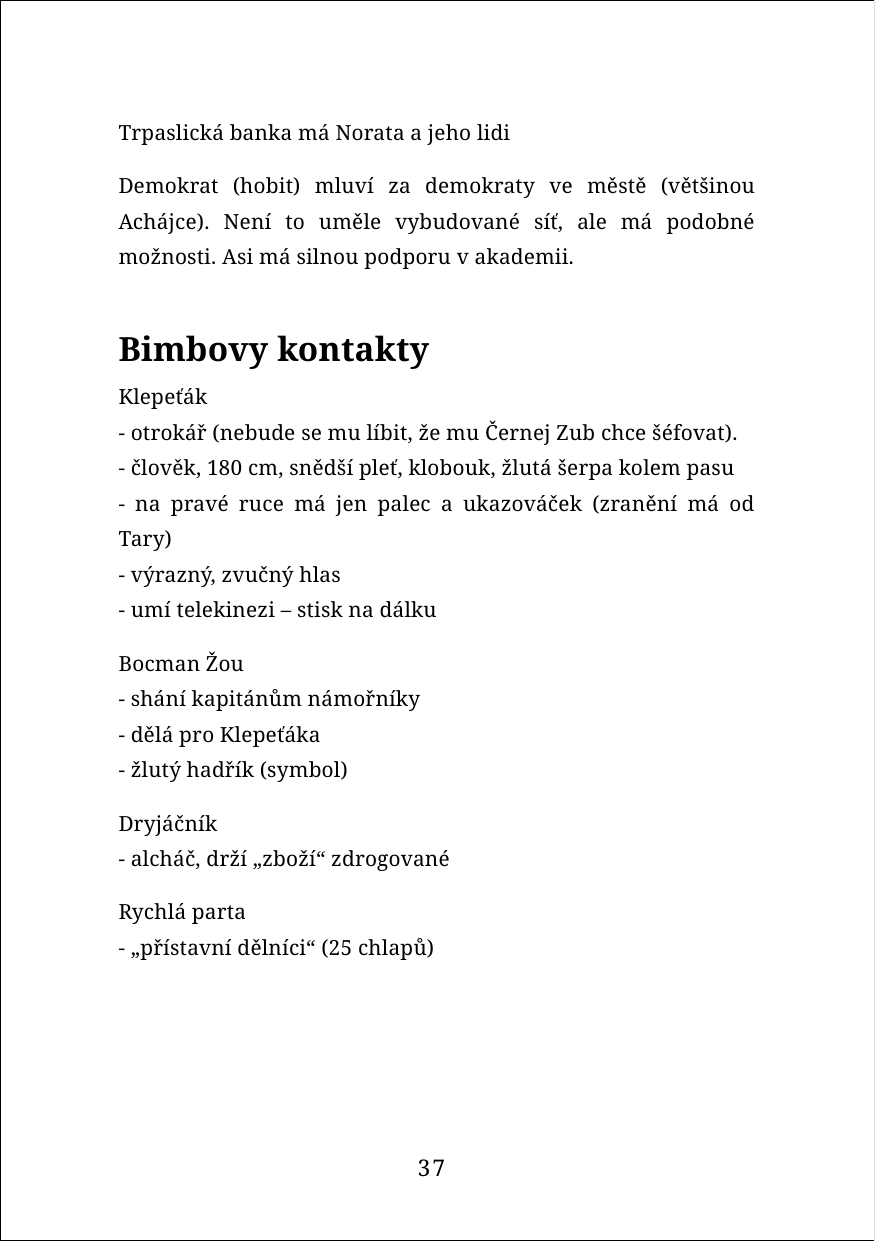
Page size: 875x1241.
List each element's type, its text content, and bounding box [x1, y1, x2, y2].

text Demokrat (hobit) mluví za demokraty ve městě (většinou Achájce). Není to uměle vybudované síť, ale má podobné možnosti. Asi má silnou podporu v akademii. [118, 171, 756, 271]
subtitle Bimbovy kontakty [118, 325, 756, 371]
text Rychlá parta - „přístavní dělníci“ (25 chlapů) [118, 897, 756, 961]
text Klepeťák - otrokář (nebude se mu líbit, že mu Černej Zub chce šéfovat). - člověk, 180 cm, snědší pleť, klobouk, žlutá šerpa kolem pasu - na pravé ruce má jen palec a ukazováček (zranění má od Tary) - výrazný, zvučný hlas - umí telekinezi – stisk na dálku [118, 382, 756, 624]
text Trpaslická banka má Norata a jeho lidi [118, 118, 756, 147]
text Dryjáčník - alcháč, drží „zboží“ zdrogované [118, 809, 756, 873]
text Bocman Žou - shání kapitánům námořníky - dělá pro Klepeťáka - žlutý hadřík (symbol) [118, 649, 756, 784]
